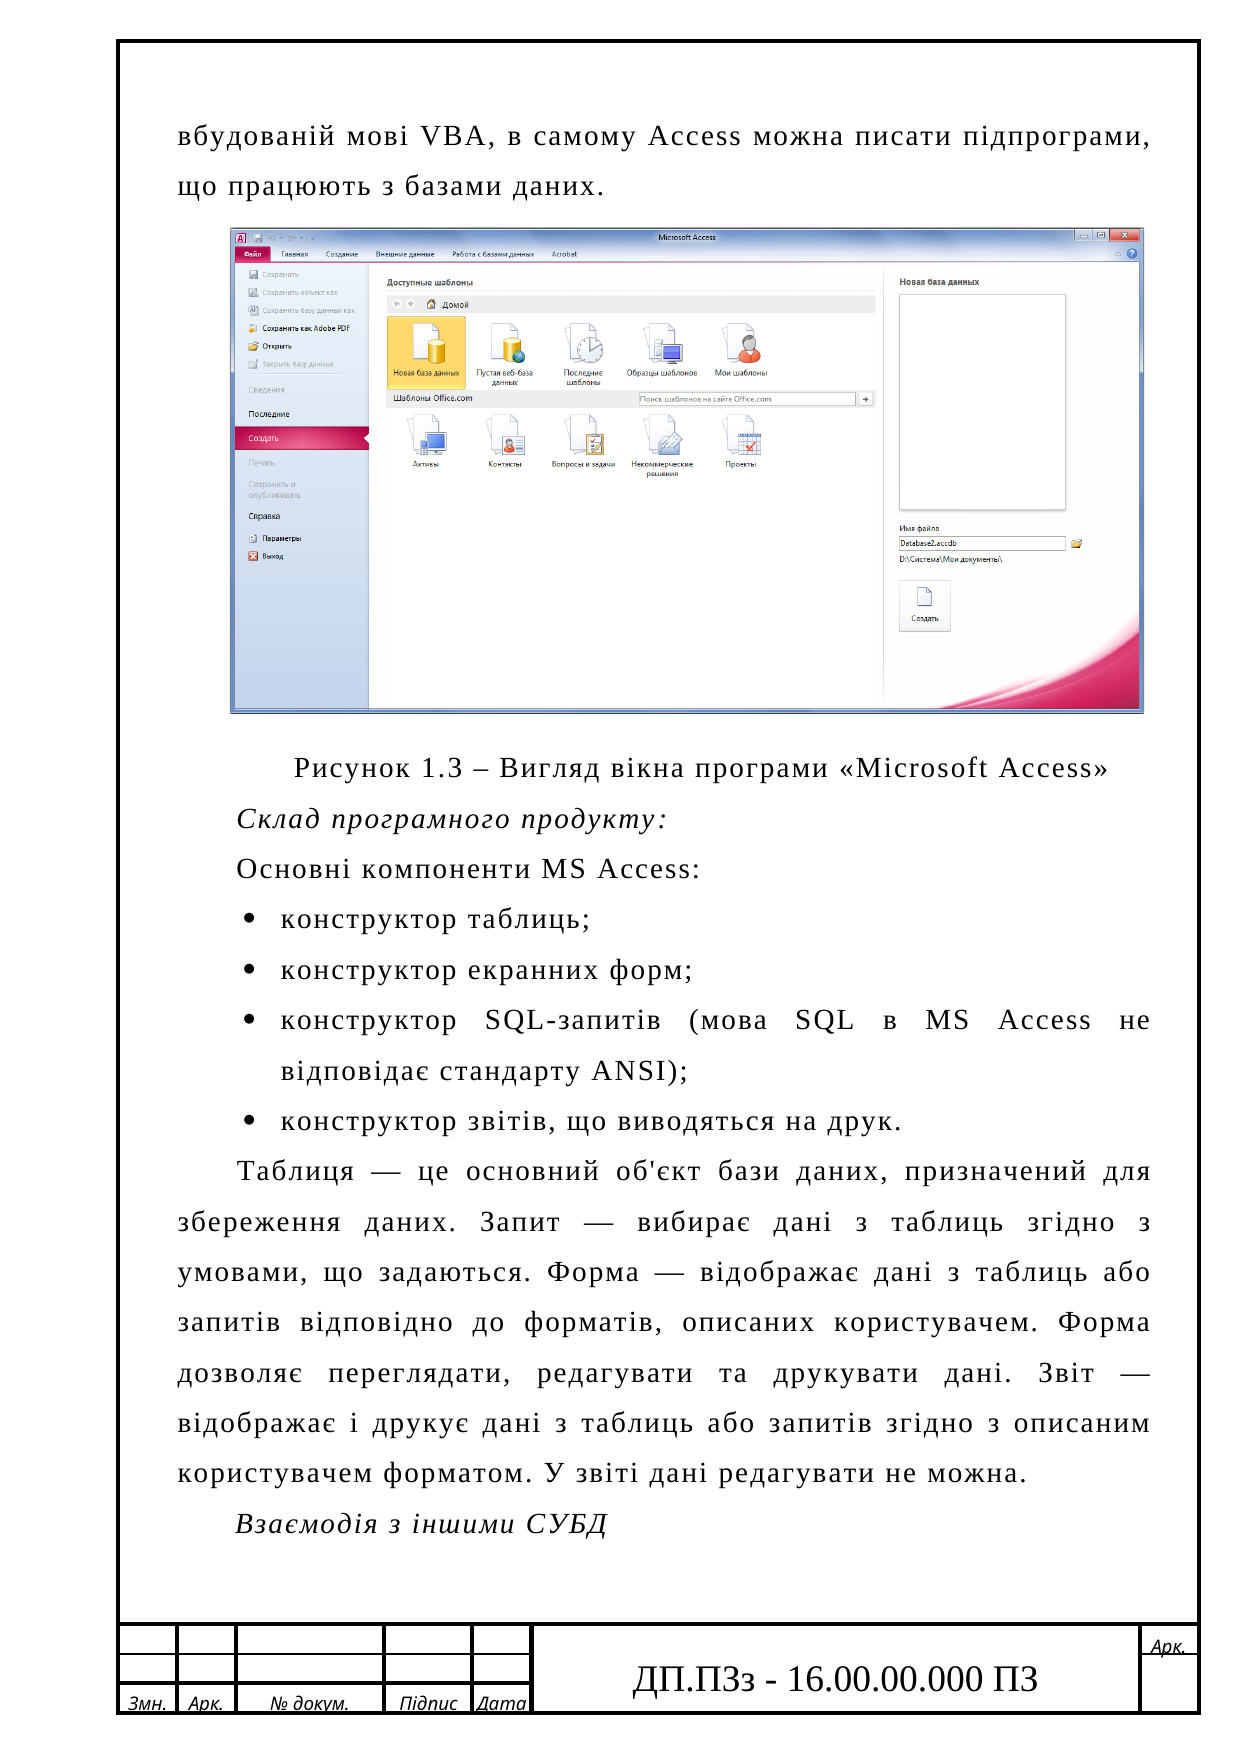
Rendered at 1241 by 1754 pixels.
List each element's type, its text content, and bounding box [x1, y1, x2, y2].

list конструктор SQL-запитів (мова SQL в MS Access не відповідає стандарту ANSI); [244, 1002, 1152, 1086]
picture [229, 227, 1145, 714]
text Таблиця — це основний об'єкт бази даних, призначений для збереження даних. Запит — вибирає дані з таблиць згідно з умовами, що задаються. Форма — відображає дані з таблиць або запитів відповідно до форматів, описаних користувачем. Форма дозволяє переглядати, редагувати та друкувати дані. Звіт — відображає і друкує дані з таблиць або запитів згідно з описаним користувачем форматом. У звіті дані редагувати не можна. [177, 1153, 1152, 1489]
list конструктор звітів, що виводяться на друк. [244, 1103, 1152, 1137]
text вбудованій мові VBA, в самому Access можна писати підпрограми, що працюють з базами даних. [177, 118, 1152, 202]
text Основні компоненти MS Access: [177, 851, 1152, 885]
text Взаємодія з іншими СУБД [177, 1506, 1152, 1539]
list конструктор таблиць; [244, 902, 1152, 935]
text Склад програмного продукту: [177, 801, 1152, 834]
text Рисунок 1.3 – Вигляд вікна програми «Microsoft Access» [177, 751, 1152, 784]
list конструктор екранних форм; [244, 952, 1152, 986]
